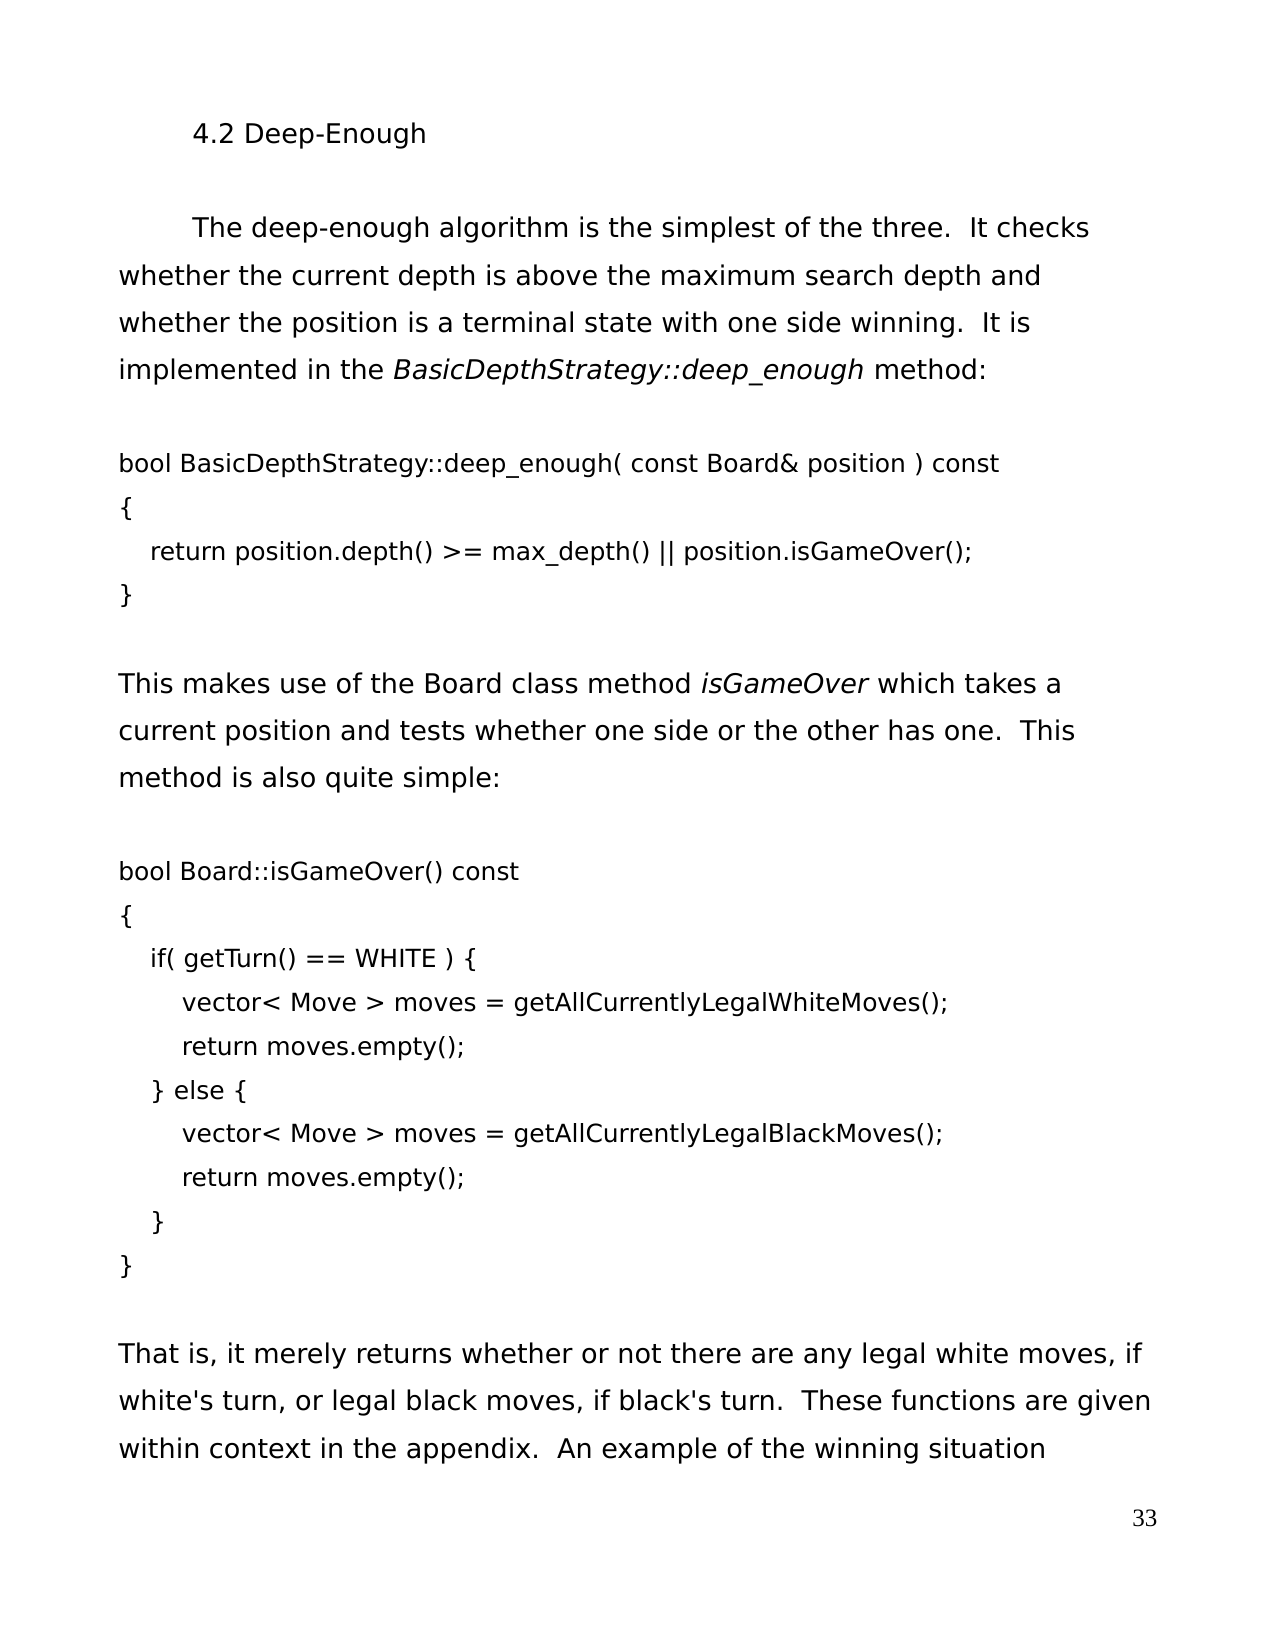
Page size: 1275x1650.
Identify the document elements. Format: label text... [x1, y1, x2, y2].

text That is, it merely returns whether or not there are any legal white moves, if white's turn, or legal black moves, if black's turn. These functions are given within context in the appendix. An example of the winning situation [118, 1338, 1157, 1464]
text bool Board::isGameOver() const [118, 857, 1157, 886]
text This makes use of the Board class method isGameOver which takes a current position and tests whether one side or the other has one. This method is also quite simple: [118, 668, 1157, 794]
text 4.2 Deep-Enough [118, 118, 1157, 150]
text { [118, 901, 1157, 930]
text { [118, 493, 1157, 522]
text return moves.empty(); [118, 1032, 1157, 1061]
text } [118, 580, 1157, 609]
text vector< Move > moves = getAllCurrentlyLegalBlackMoves(); [118, 1119, 1157, 1149]
text return position.depth() >= max_depth() || position.isGameOver(); [118, 537, 1157, 566]
text The deep-enough algorithm is the simplest of the three. It checks whether the current depth is above the maximum search depth and whether the position is a terminal state with one side winning. It is implemented in the BasicDepthStrategy::deep_enough method: [118, 213, 1157, 386]
text } [118, 1207, 1157, 1236]
text if( getTurn() == WHITE ) { [118, 944, 1157, 974]
text return moves.empty(); [118, 1163, 1157, 1192]
text } [118, 1251, 1157, 1280]
text vector< Move > moves = getAllCurrentlyLegalWhiteMoves(); [118, 988, 1157, 1017]
text bool BasicDepthStrategy::deep_enough( const Board& position ) const [118, 449, 1157, 478]
text } else { [118, 1076, 1157, 1105]
